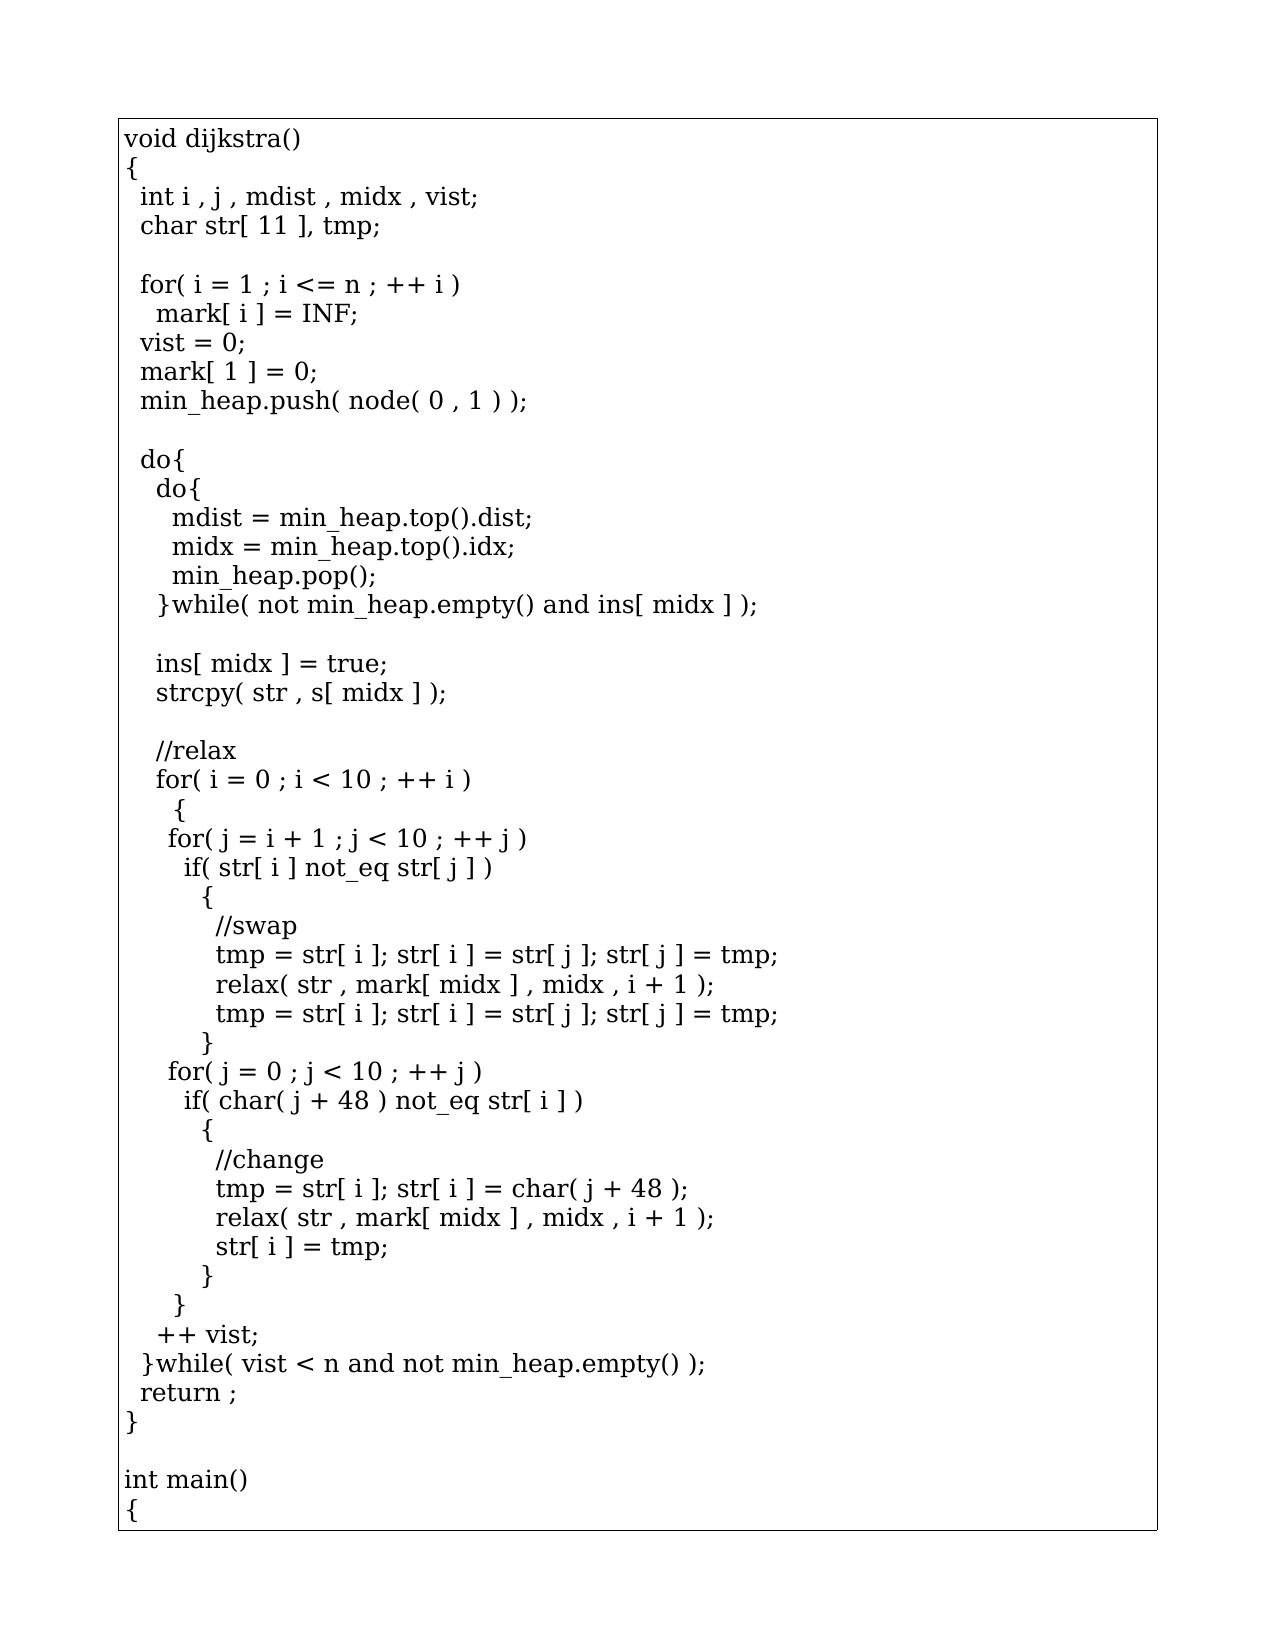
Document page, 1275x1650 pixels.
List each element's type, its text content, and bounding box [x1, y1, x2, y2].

table_header void dijkstra() { int i , j , mdist , midx , vist; char str[ 11 ], tmp; for( i = 1 ; i <= n ; ++ i ) mark[ i ] = INF; vist = 0; mark[ 1 ] = 0; min_heap.push( node( 0 , 1 ) ); do{ do{ mdist = min_heap.top().dist; midx = min_heap.top().idx; min_heap.pop(); }while( not min_heap.empty() and ins[ midx ] ); ins[ midx ] = true; strcpy( str , s[ midx ] ); //relax for( i = 0 ; i < 10 ; ++ i ) { for( j = i + 1 ; j < 10 ; ++ j ) if( str[ i ] not_eq str[ j ] ) { //swap tmp = str[ i ]; str[ i ] = str[ j ]; str[ j ] = tmp; relax( str , mark[ midx ] , midx , i + 1 ); tmp = str[ i ]; str[ i ] = str[ j ]; str[ j ] = tmp; } for( j = 0 ; j < 10 ; ++ j ) if( char( j + 48 ) not_eq str[ i ] ) { //change tmp = str[ i ]; str[ i ] = char( j + 48 ); relax( str , mark[ midx ] , midx , i + 1 ); str[ i ] = tmp; } } ++ vist; }while( vist < n and not min_heap.empty() ); return ; } int main() { [119, 119, 1157, 1530]
